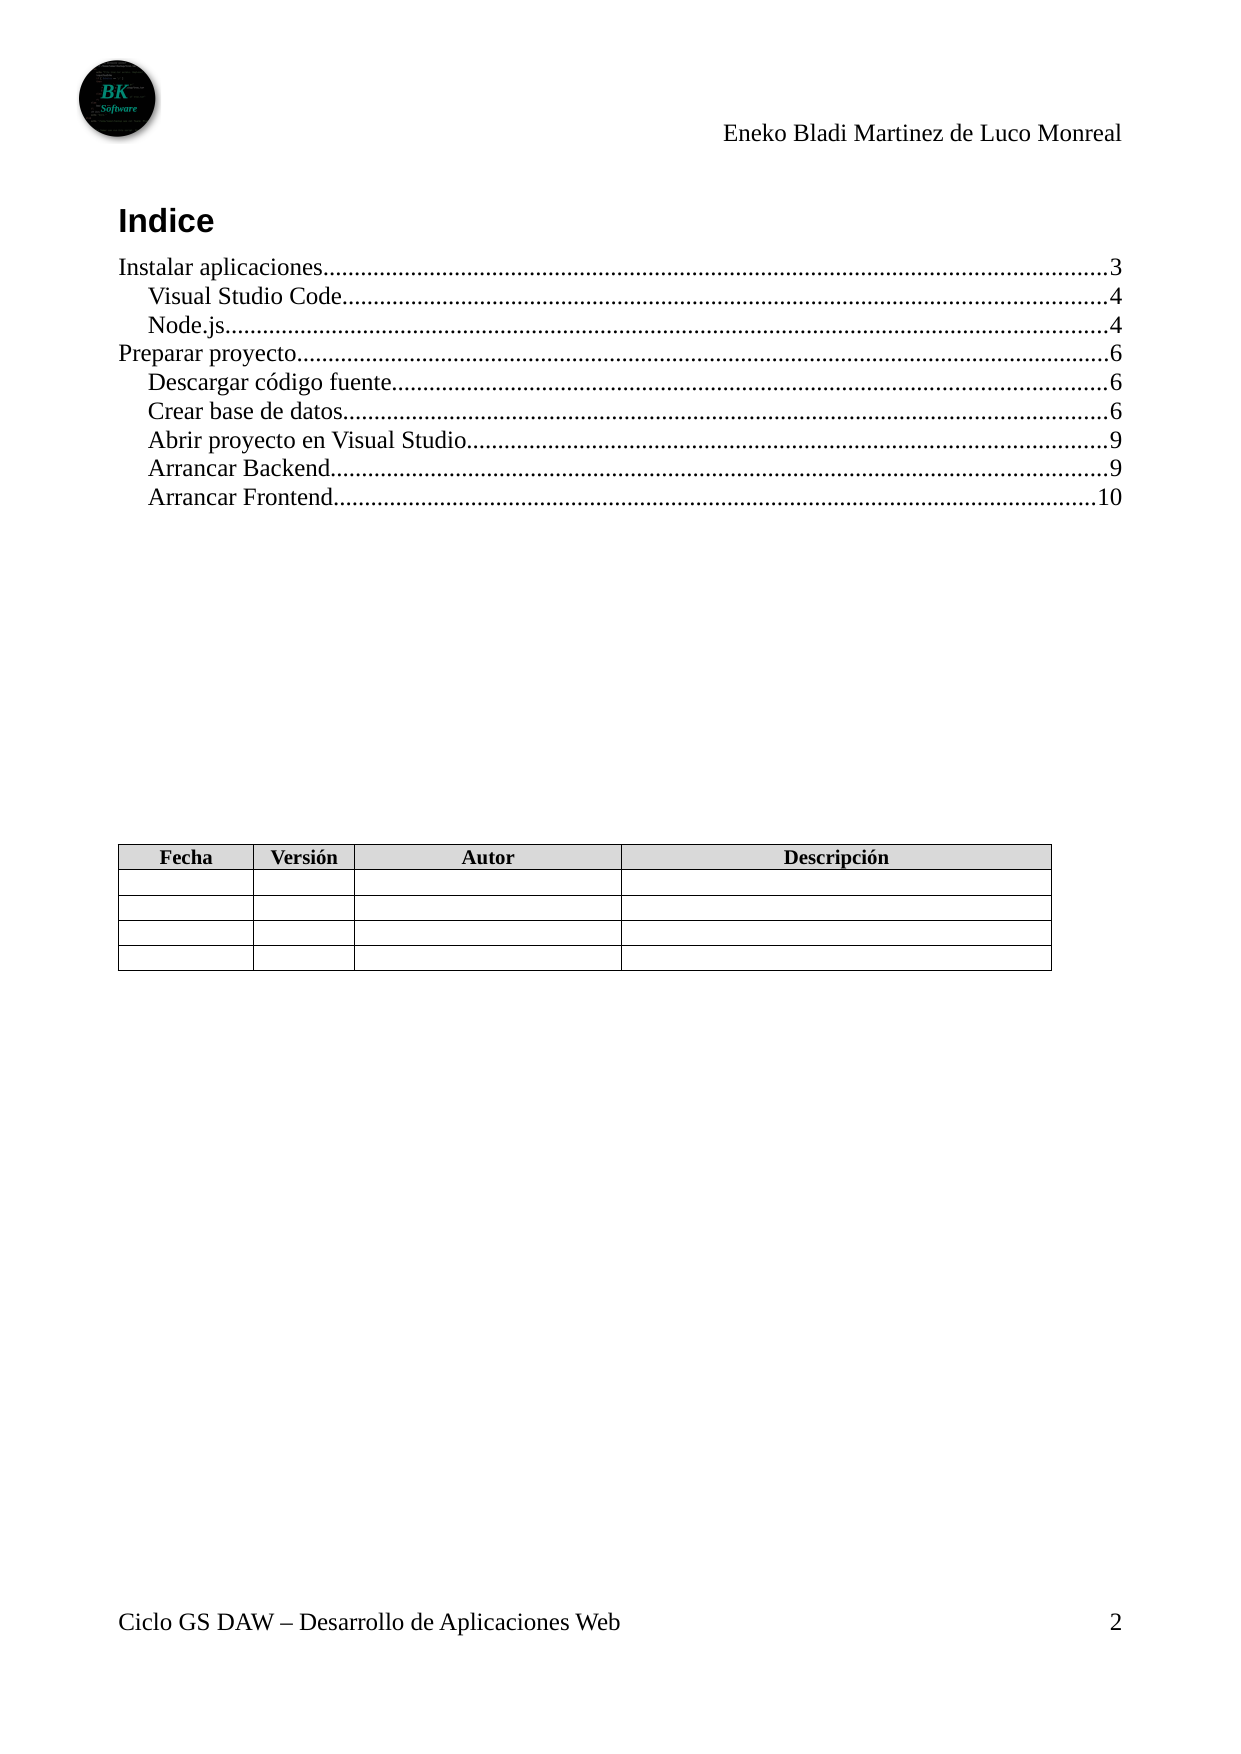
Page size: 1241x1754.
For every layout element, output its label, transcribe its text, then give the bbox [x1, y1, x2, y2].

text Descargar código fuente 6 [148, 367, 1122, 396]
text Abrir proyecto en Visual Studio 9 [148, 425, 1122, 453]
table_cell [254, 921, 354, 945]
table_cell [119, 921, 253, 945]
text Arrancar Backend 9 [148, 453, 1122, 482]
text Preparar proyecto 6 [118, 338, 1122, 367]
table_cell [622, 921, 1051, 945]
picture [76, 58, 162, 144]
table_header Fecha [119, 845, 253, 869]
text Node.js 4 [148, 310, 1122, 338]
table_cell [355, 921, 621, 945]
table_cell [119, 946, 253, 970]
table_cell [119, 870, 253, 894]
table_cell [254, 896, 354, 919]
text Arrancar Frontend 10 [148, 482, 1122, 511]
table_cell [622, 870, 1051, 894]
table_cell [355, 870, 621, 894]
text Crear base de datos 6 [148, 396, 1122, 425]
table_cell [622, 896, 1051, 919]
table_cell [622, 946, 1051, 970]
table_header Descripción [622, 845, 1051, 869]
table_cell [355, 896, 621, 919]
table_cell [254, 946, 354, 970]
subtitle Indice [118, 201, 1122, 240]
text Visual Studio Code 4 [148, 281, 1122, 310]
table_cell [119, 896, 253, 919]
table_header Autor [355, 845, 621, 869]
text Instalar aplicaciones 3 [118, 252, 1122, 281]
table_cell [355, 946, 621, 970]
table_header Versión [254, 845, 354, 869]
table_cell [254, 870, 354, 894]
